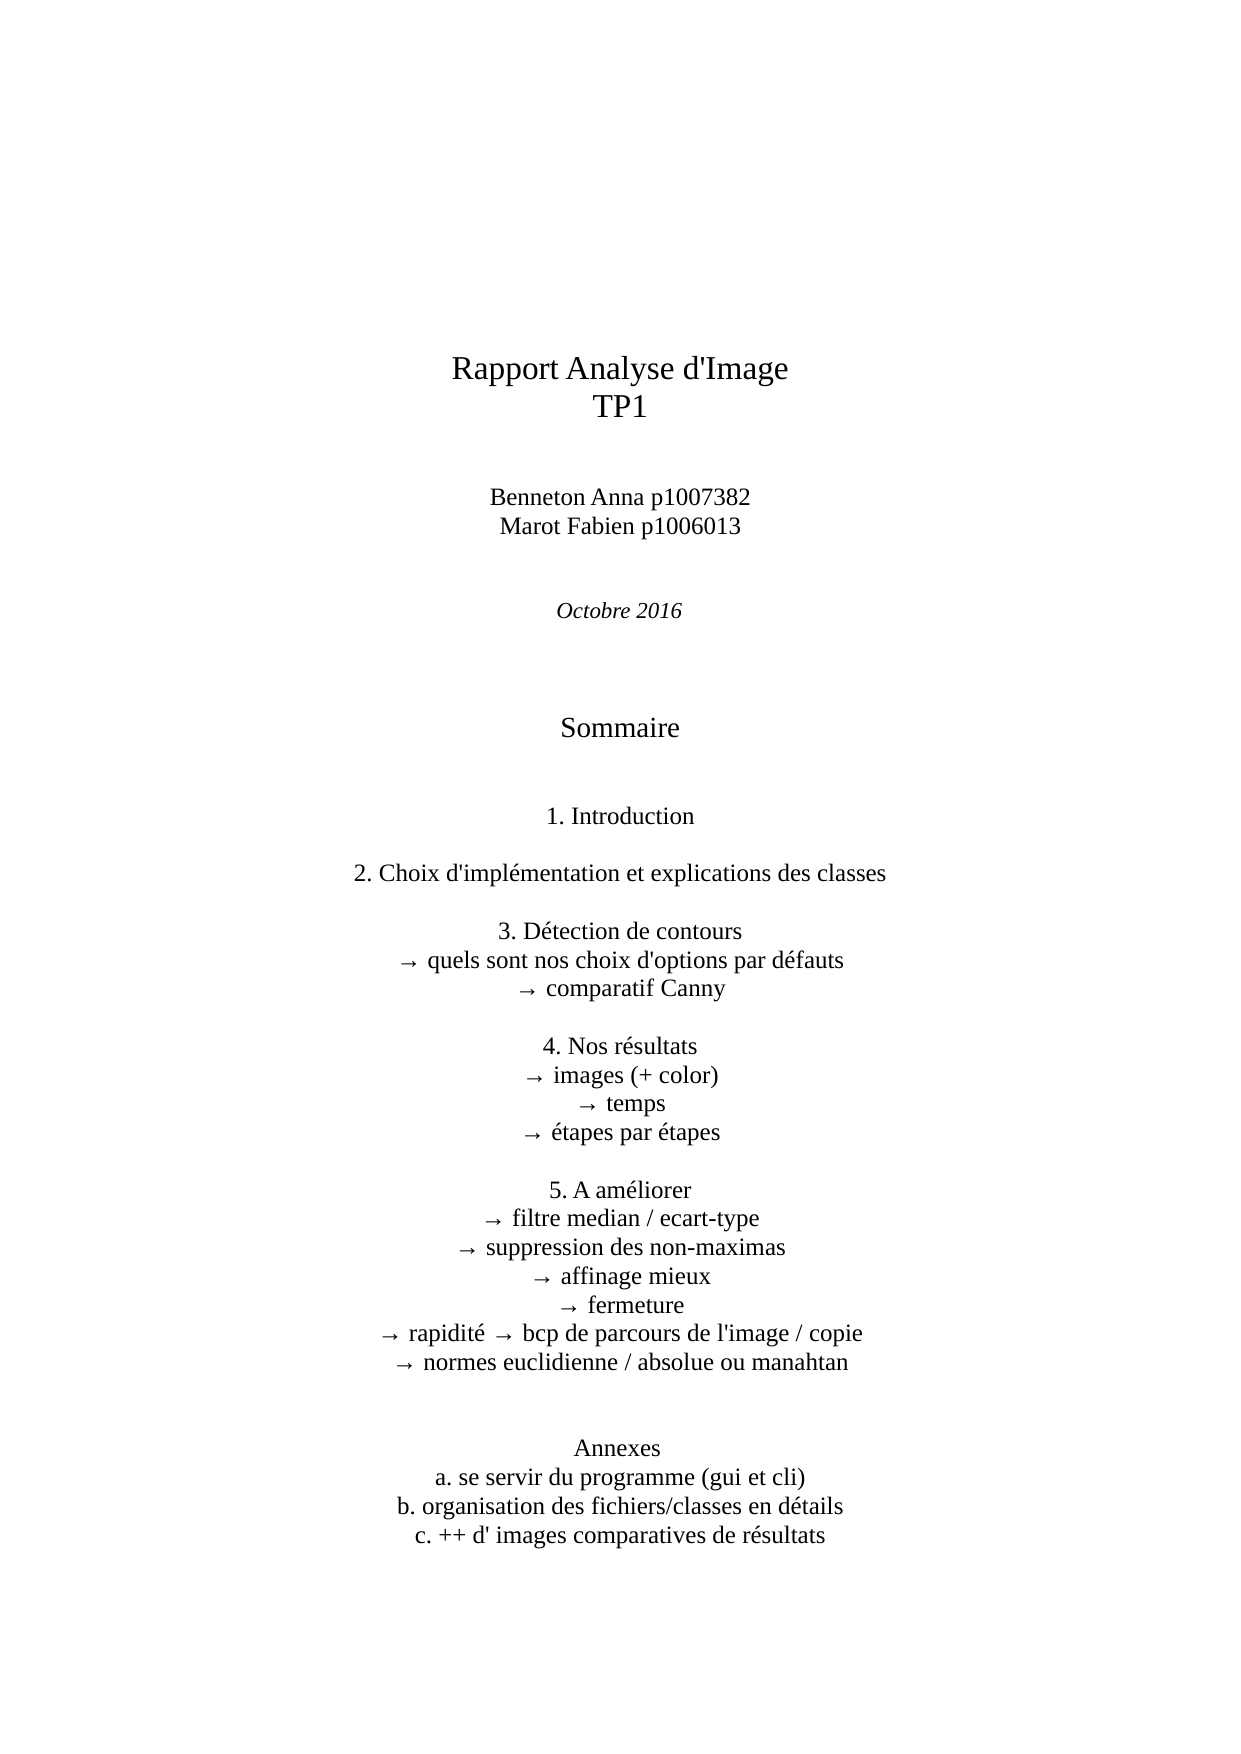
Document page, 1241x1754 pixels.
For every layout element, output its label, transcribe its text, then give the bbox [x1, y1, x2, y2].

text → quels sont nos choix d'options par défauts [118, 945, 1122, 973]
text → suppression des non-maximas [118, 1232, 1122, 1261]
text → images (+ color) [118, 1060, 1122, 1088]
text Rapport Analyse d'Image [118, 348, 1122, 386]
text 1. Introduction [118, 801, 1122, 830]
text Sommaire [118, 710, 1122, 743]
text → comparatif Canny [118, 973, 1122, 1002]
text → filtre median / ecart-type [118, 1203, 1122, 1232]
text Annexes [118, 1433, 1122, 1462]
text a. se servir du programme (gui et cli) [118, 1462, 1122, 1491]
text → rapidité → bcp de parcours de l'image / copie [118, 1318, 1122, 1347]
text → fermeture [118, 1290, 1122, 1318]
text 5. A améliorer [118, 1175, 1122, 1203]
text b. organisation des fichiers/classes en détails [118, 1491, 1122, 1520]
text → affinage mieux [118, 1261, 1122, 1290]
text → étapes par étapes [118, 1117, 1122, 1146]
text Benneton Anna p1007382 [118, 482, 1122, 511]
text 3. Détection de contours [118, 916, 1122, 945]
text 4. Nos résultats [118, 1031, 1122, 1060]
text 2. Choix d'implémentation et explications des classes [118, 858, 1122, 887]
text Marot Fabien p1006013 [118, 511, 1122, 540]
text Octobre 2016 [118, 597, 1122, 624]
text TP1 [118, 386, 1122, 425]
text → normes euclidienne / absolue ou manahtan [118, 1347, 1122, 1376]
text → temps [118, 1088, 1122, 1117]
text c. ++ d' images comparatives de résultats [118, 1520, 1122, 1548]
